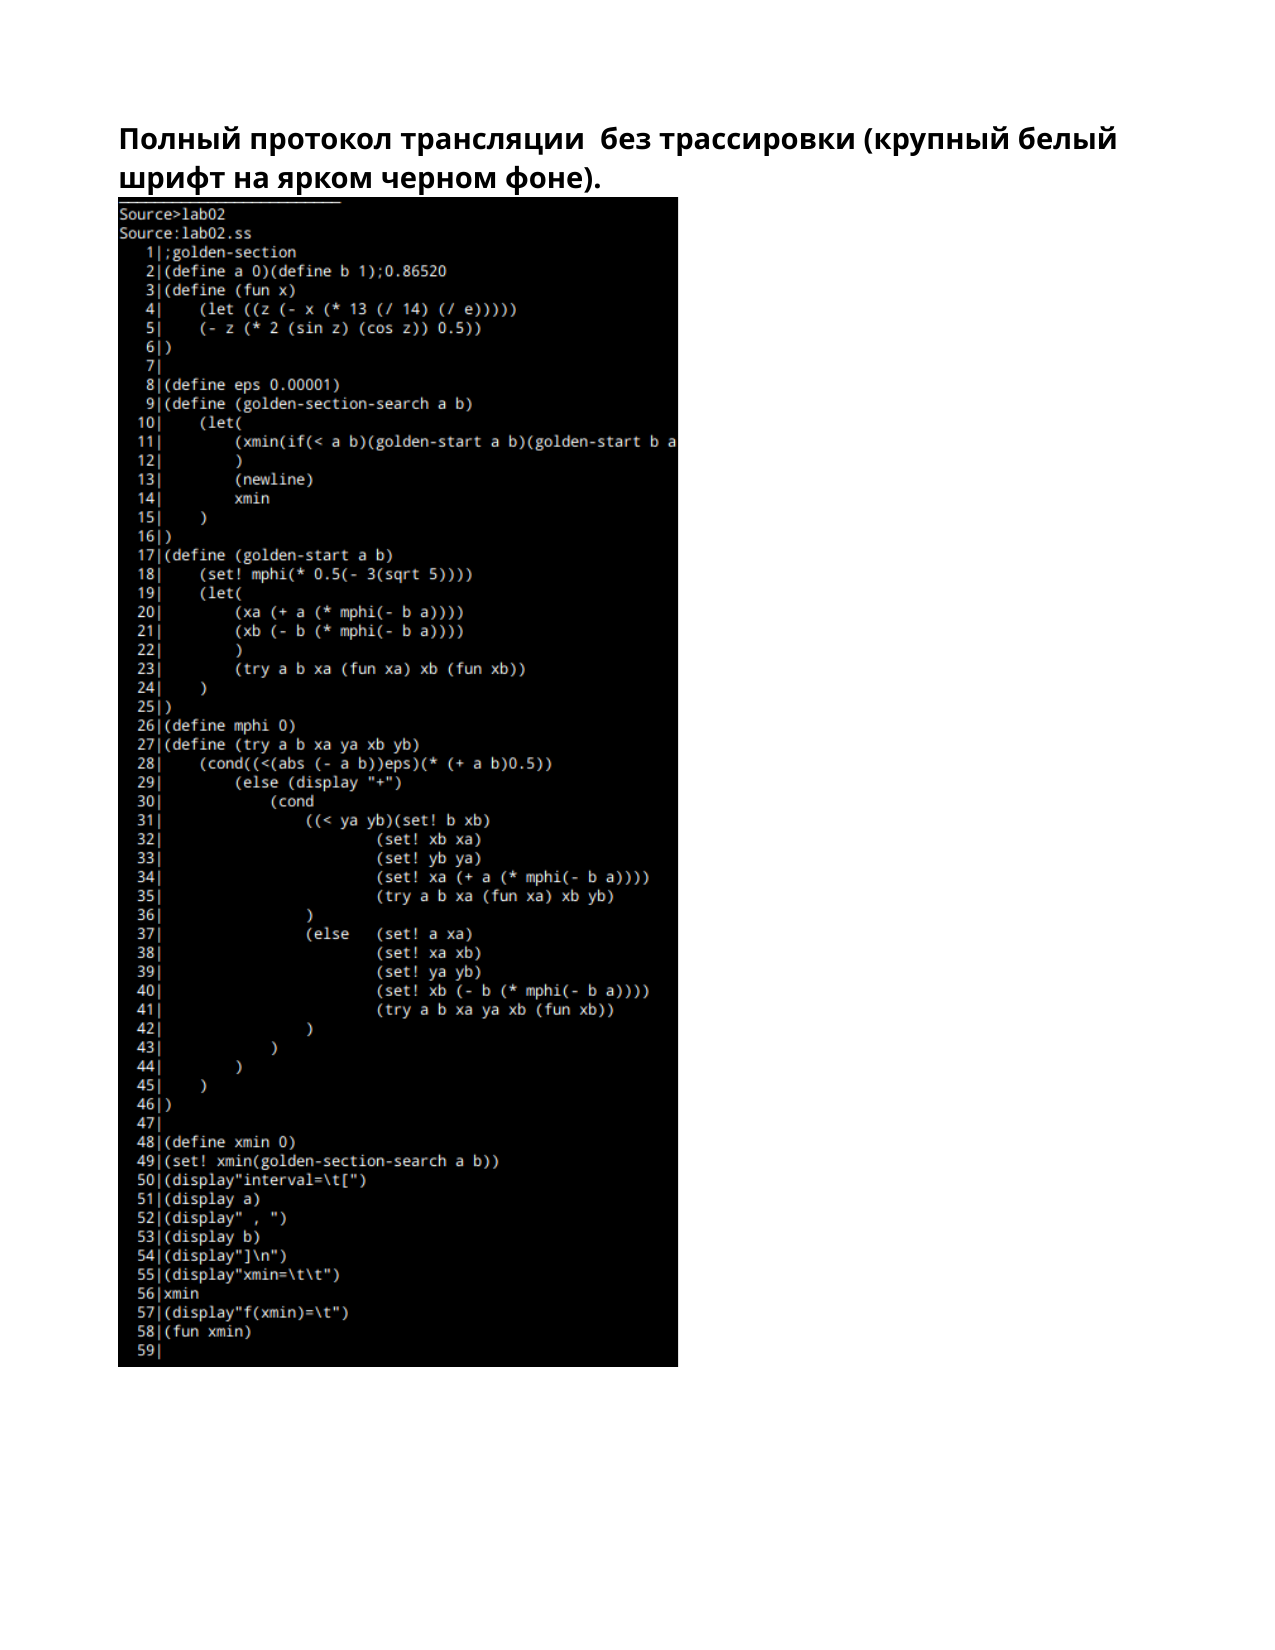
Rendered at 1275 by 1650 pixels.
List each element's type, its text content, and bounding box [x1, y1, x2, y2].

text Полный протокол трансляции без трассировки (крупный белый шрифт на ярком черном фоне). [118, 118, 1157, 1367]
picture [118, 197, 679, 1367]
